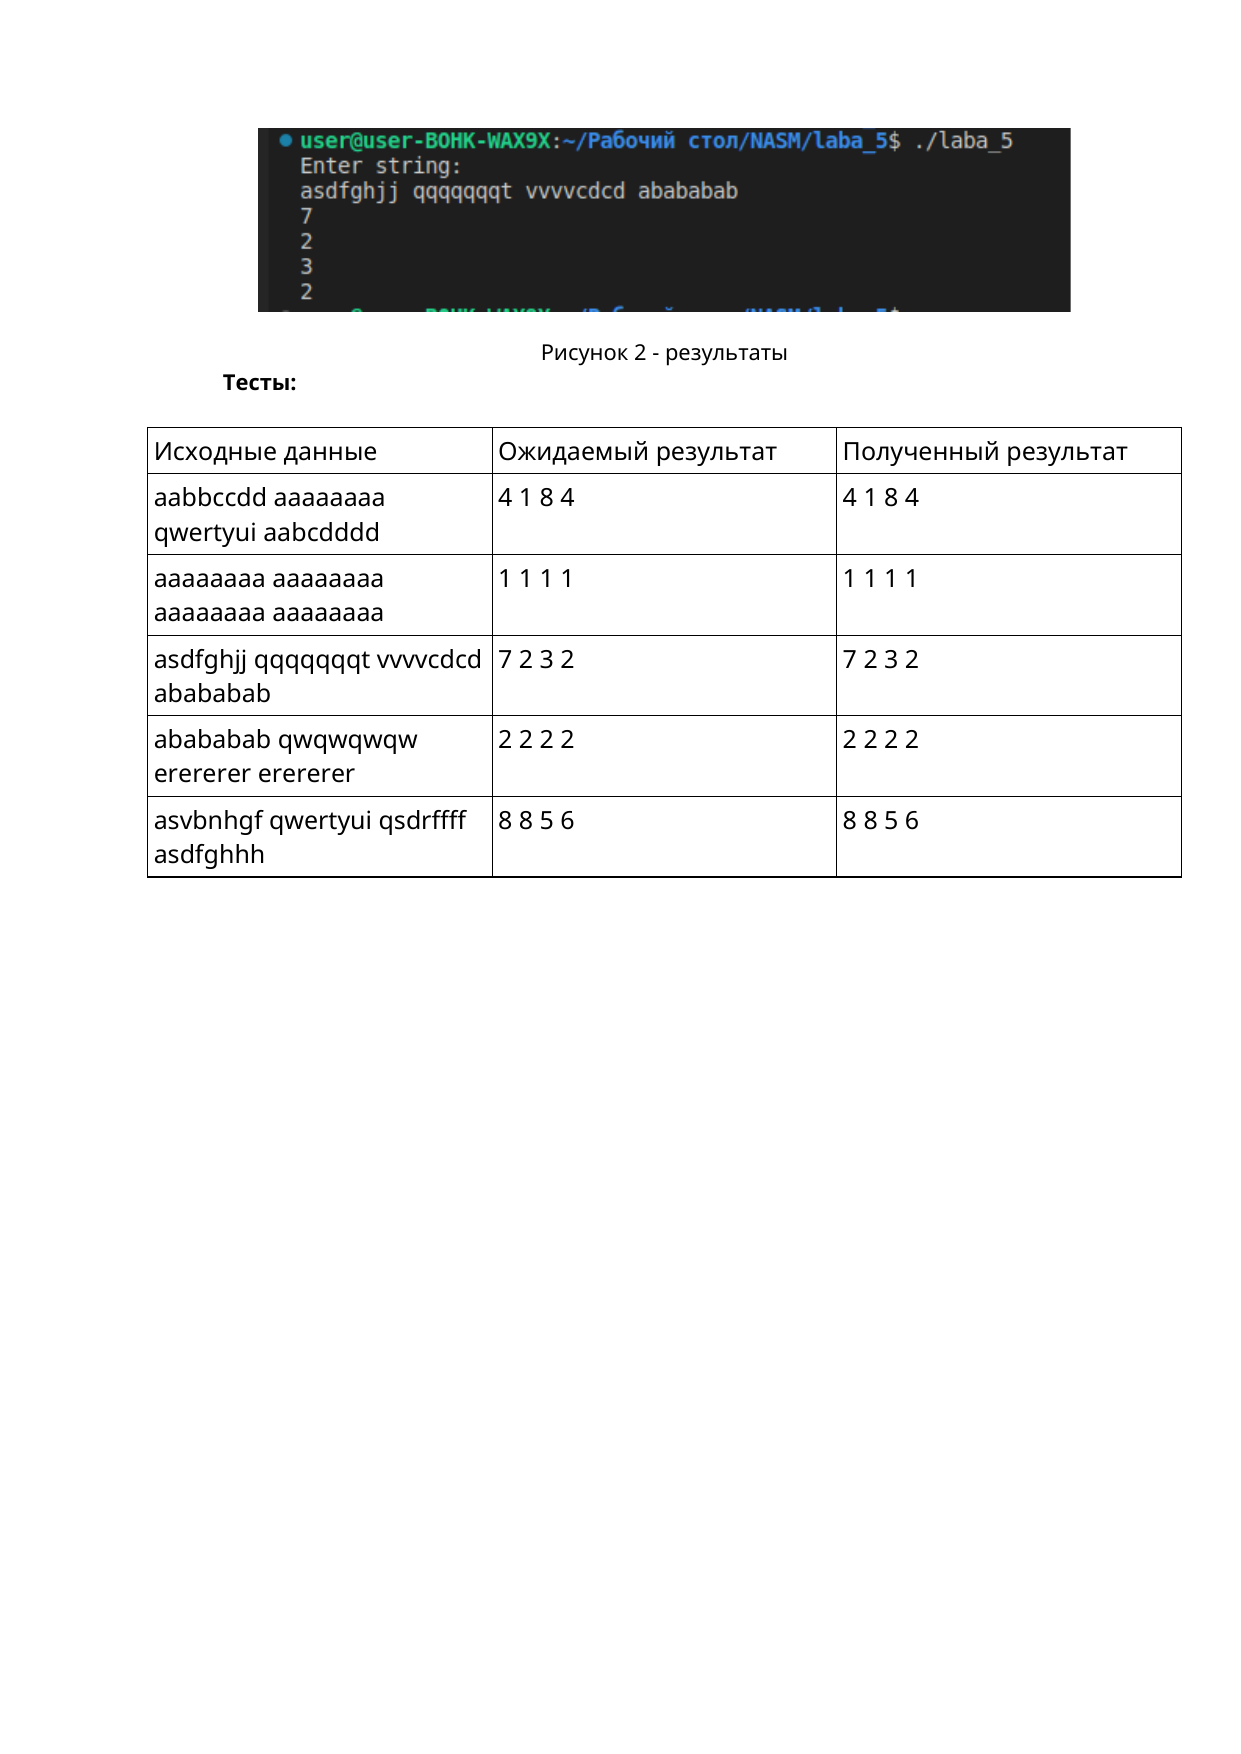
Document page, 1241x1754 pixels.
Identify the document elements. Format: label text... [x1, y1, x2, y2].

table_cell aabbccdd aaaaaaaa qwertyui aabcdddd [148, 474, 492, 554]
table_cell 2 2 2 2 [493, 716, 836, 796]
table_cell abababab qwqwqwqw erererer erererer [148, 716, 492, 796]
table_cell 7 2 3 2 [837, 636, 1181, 715]
table_cell 4 1 8 4 [837, 474, 1181, 554]
table_cell 1 1 1 1 [493, 555, 836, 634]
table_header Исходные данные [148, 428, 492, 473]
table_cell 1 1 1 1 [837, 555, 1181, 634]
text Рисунок 2 - результаты [148, 337, 1181, 367]
table_header Полученный результат [837, 428, 1181, 473]
picture [258, 128, 1071, 312]
table_cell 7 2 3 2 [493, 636, 836, 715]
table_cell asvbnhgf qwertyui qsdrffff asdfghhh [148, 797, 492, 876]
table_header Ожидаемый результат [493, 428, 836, 473]
table_cell aaaaaaaa aaaaaaaa aaaaaaaa aaaaaaaa [148, 555, 492, 634]
table_cell 4 1 8 4 [493, 474, 836, 554]
text Тесты: [148, 367, 1181, 397]
table_cell asdfghjj qqqqqqqt vvvvcdcd abababab [148, 636, 492, 715]
table_cell 2 2 2 2 [837, 716, 1181, 796]
table_cell 8 8 5 6 [493, 797, 836, 876]
table_cell 8 8 5 6 [837, 797, 1181, 876]
